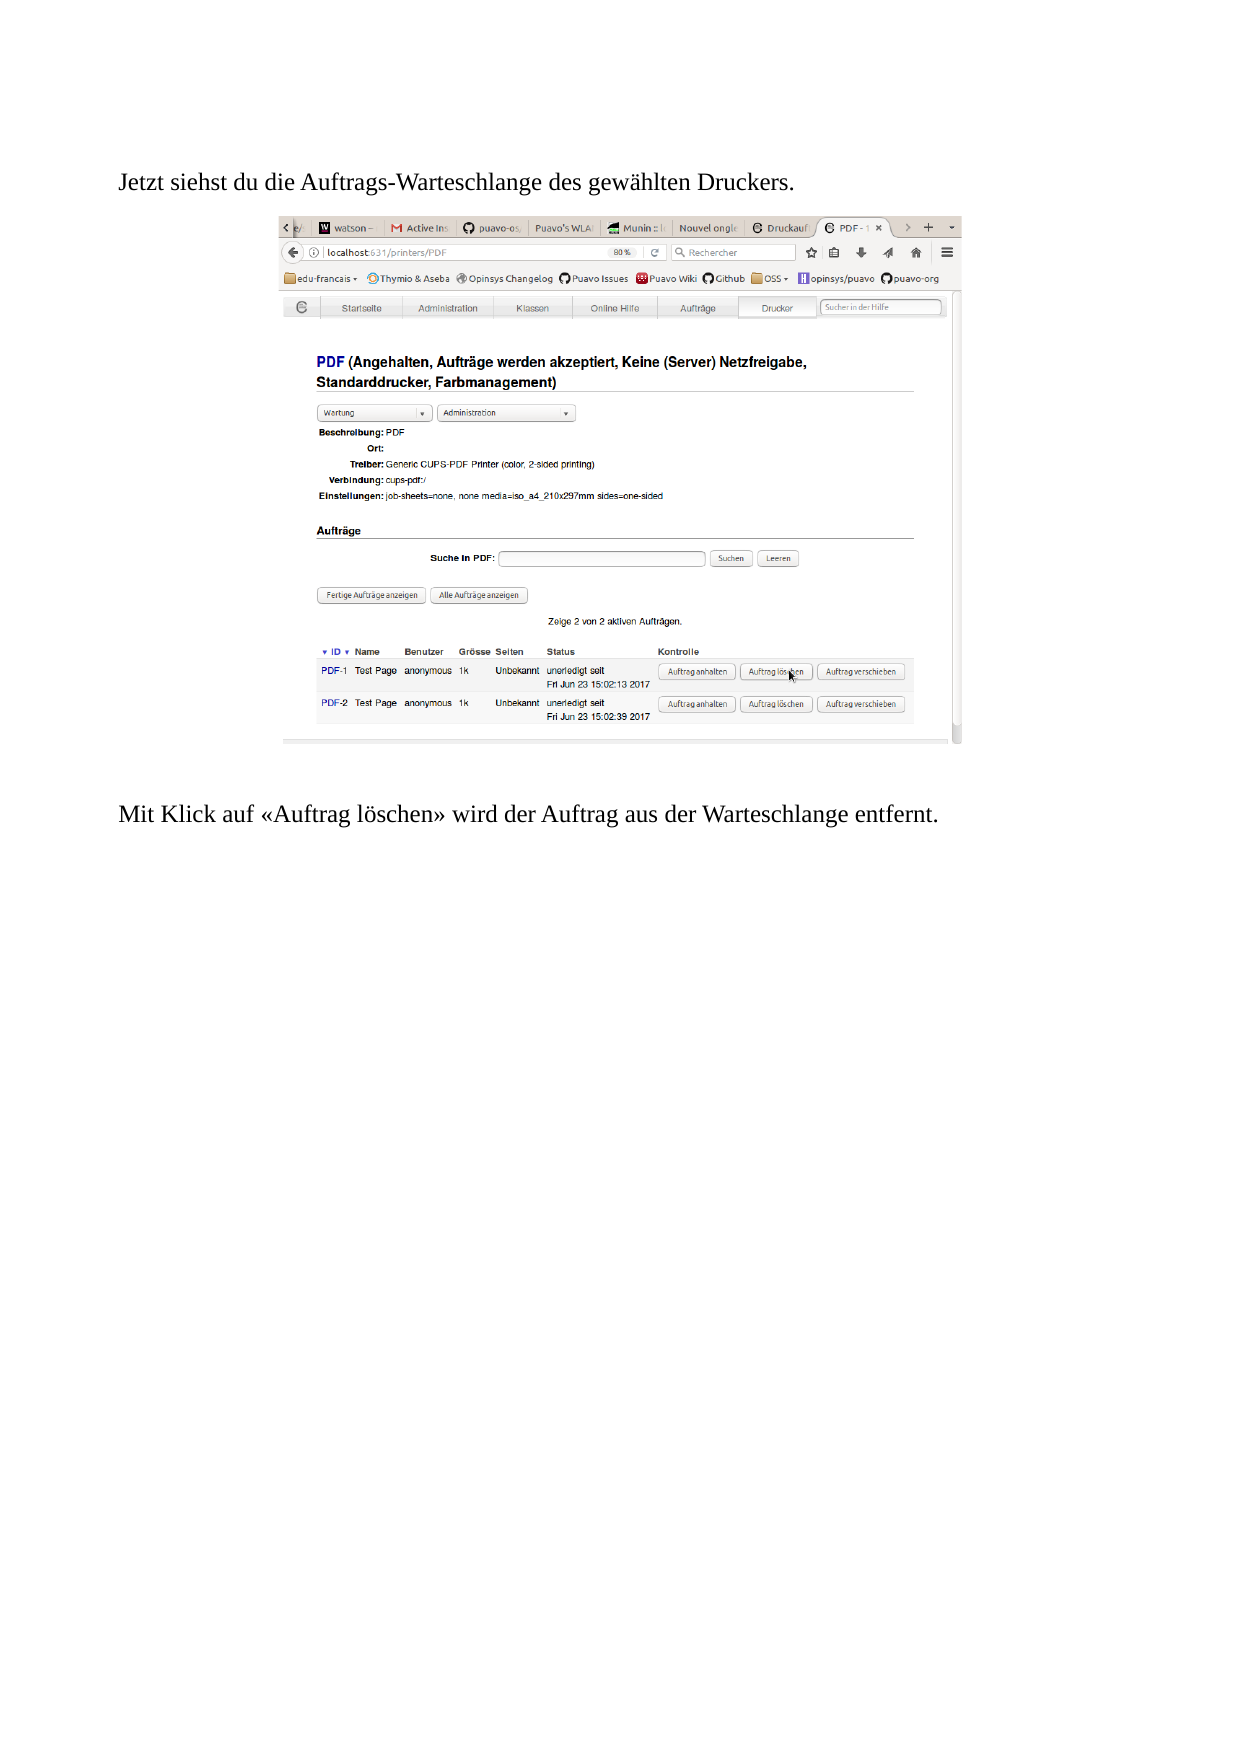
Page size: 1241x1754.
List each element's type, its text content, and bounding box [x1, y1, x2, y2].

picture [278, 216, 962, 744]
text Mit Klick auf «Auftrag löschen» wird der Auftrag aus der Warteschlange entfernt. [118, 799, 1122, 827]
text Jetzt siehst du die Auftrags-Warteschlange des gewählten Druckers. [118, 167, 1122, 196]
